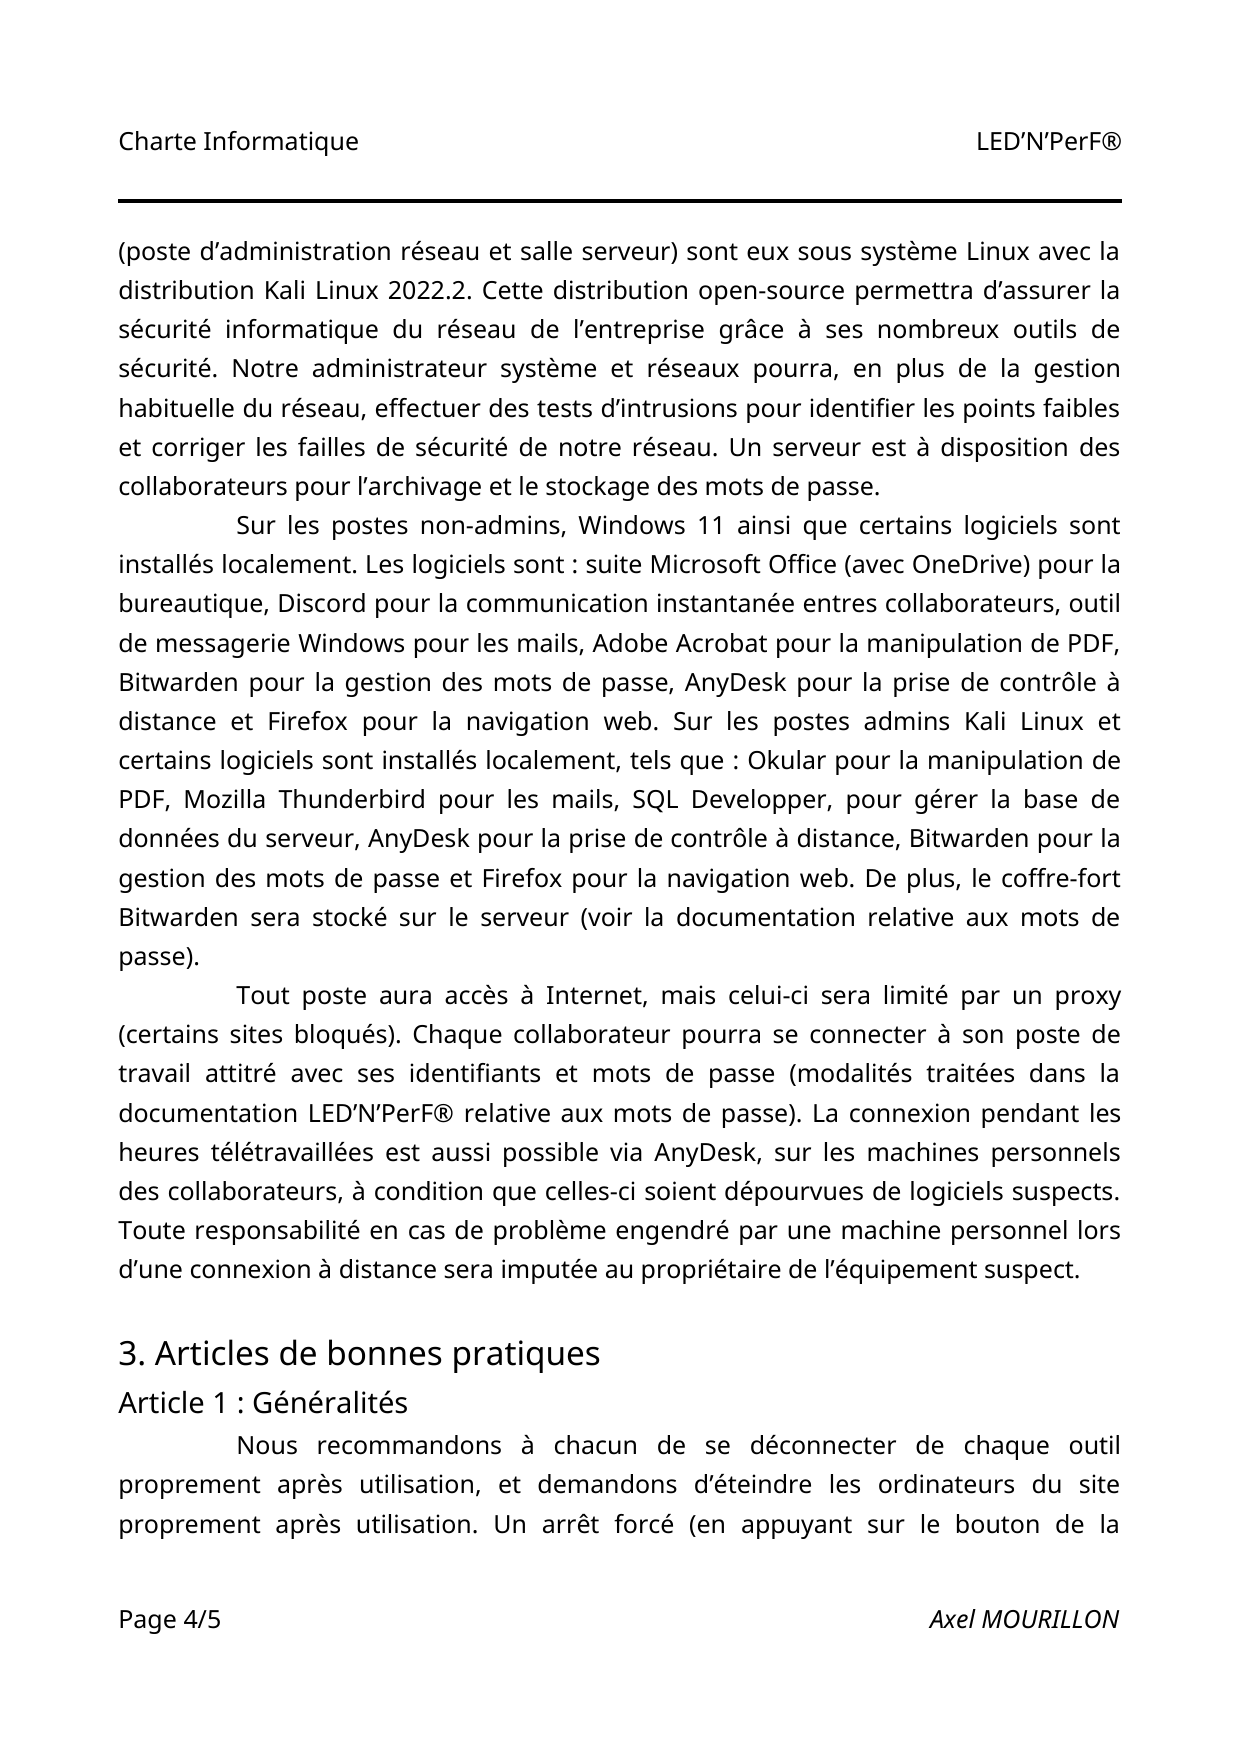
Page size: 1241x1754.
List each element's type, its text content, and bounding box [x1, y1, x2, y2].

text Tout poste aura accès à Internet, mais celui-ci sera limité par un proxy (certains sites bloqués). Chaque collaborateur pourra se connecter à son poste de travail attitré avec ses identifiants et mots de passe (modalités traitées dans la documentation LED’N’PerF® relative aux mots de passe). La connexion pendant les heures télétravaillées est aussi possible via AnyDesk, sur les machines personnels des collaborateurs, à condition que celles-ci soient dépourvues de logiciels suspects. Toute responsabilité en cas de problème engendré par une machine personnel lors d’une connexion à distance sera imputée au propriétaire de l’équipement suspect. [118, 978, 1122, 1286]
text Article 1 : Généralités [118, 1382, 1122, 1422]
text 3. Articles de bonnes pratiques [118, 1330, 1122, 1376]
text Sur les postes non-admins, Windows 11 ainsi que certains logiciels sont installés localement. Les logiciels sont : suite Microsoft Office (avec OneDrive) pour la bureautique, Discord pour la communication instantanée entres collaborateurs, outil de messagerie Windows pour les mails, Adobe Acrobat pour la manipulation de PDF, Bitwarden pour la gestion des mots de passe, AnyDesk pour la prise de contrôle à distance et Firefox pour la navigation web. Sur les postes admins Kali Linux et certains logiciels sont installés localement, tels que : Okular pour la manipulation de PDF, Mozilla Thunderbird pour les mails, SQL Developper, pour gérer la base de données du serveur, AnyDesk pour la prise de contrôle à distance, Bitwarden pour la gestion des mots de passe et Firefox pour la navigation web. De plus, le coffre-fort Bitwarden sera stocké sur le serveur (voir la documentation relative aux mots de passe). [118, 508, 1122, 973]
text (poste d’administration réseau et salle serveur) sont eux sous système Linux avec la distribution Kali Linux 2022.2. Cette distribution open-source permettra d’assurer la sécurité informatique du réseau de l’entreprise grâce à ses nombreux outils de sécurité. Notre administrateur système et réseaux pourra, en plus de la gestion habituelle du réseau, effectuer des tests d’intrusions pour identifier les points faibles et corriger les failles de sécurité de notre réseau. Un serveur est à disposition des collaborateurs pour l’archivage et le stockage des mots de passe. [118, 233, 1122, 503]
text Nous recommandons à chacun de se déconnecter de chaque outil proprement après utilisation, et demandons d’éteindre les ordinateurs du site proprement après utilisation. Un arrêt forcé (en appuyant sur le bouton de la [118, 1428, 1122, 1540]
